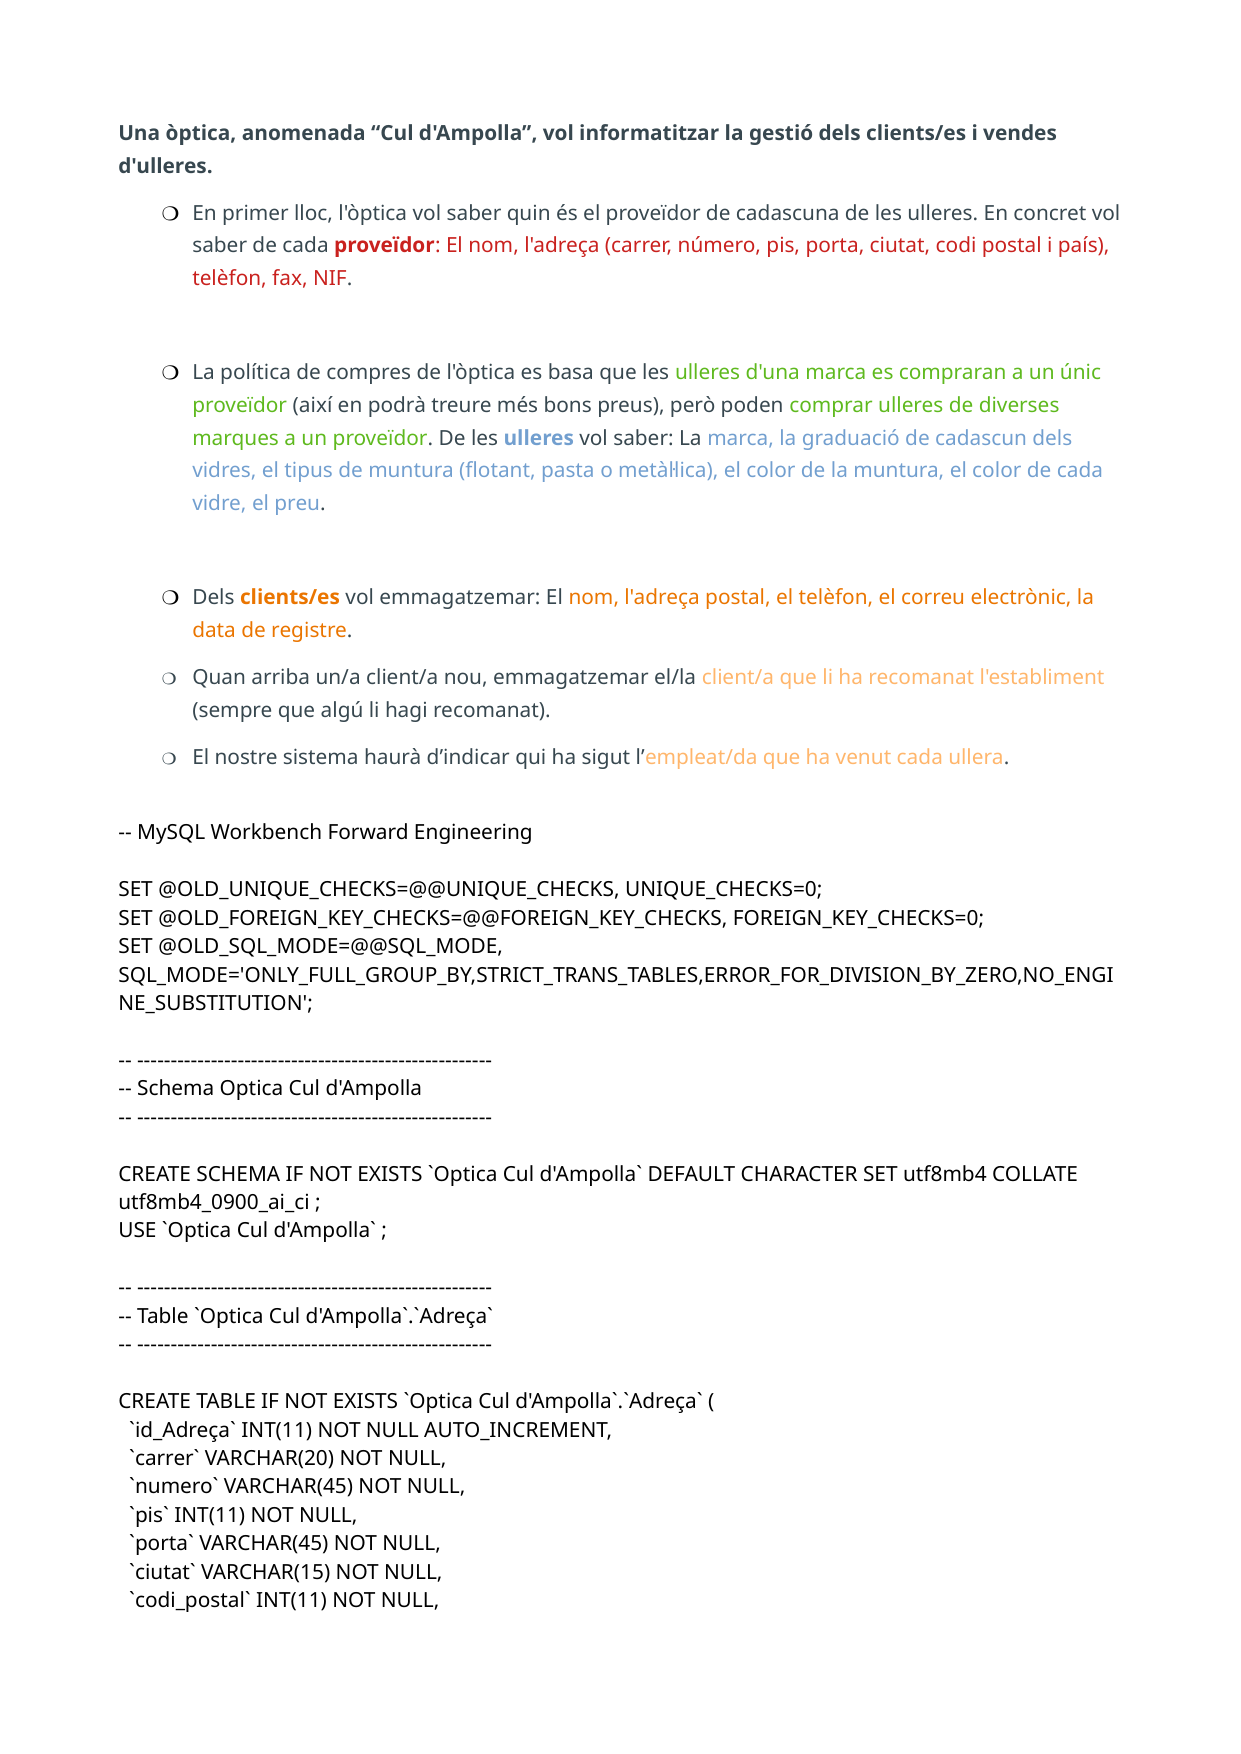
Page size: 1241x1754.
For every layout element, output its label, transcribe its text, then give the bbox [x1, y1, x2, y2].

text `carrer` VARCHAR(20) NOT NULL, [118, 1443, 1122, 1472]
text `id_Adreça` INT(11) NOT NULL AUTO_INCREMENT, [118, 1415, 1122, 1443]
text `pis` INT(11) NOT NULL, [118, 1500, 1122, 1528]
text USE `Optica Cul d'Ampolla` ; [118, 1216, 1122, 1244]
text -- ----------------------------------------------------- [118, 1329, 1122, 1358]
list El nostre sistema haurà d’indicar qui ha sigut l’empleat/da que ha venut cada ullera. [162, 742, 1122, 770]
text CREATE TABLE IF NOT EXISTS `Optica Cul d'Ampolla`.`Adreça` ( [118, 1386, 1122, 1415]
text CREATE SCHEMA IF NOT EXISTS `Optica Cul d'Ampolla` DEFAULT CHARACTER SET utf8mb4 COLLATE utf8mb4_0900_ai_ci ; [118, 1159, 1122, 1216]
list La política de compres de l'òptica es basa que les ulleres d'una marca es compraran a un únic proveïdor (així en podrà treure més bons preus), però poden comprar ulleres de diverses marques a un proveïdor. De les ulleres vol saber: La marca, la graduació de cadascun dels vidres, el tipus de muntura (flotant, pasta o metàl·lica), el color de la muntura, el color de cada vidre, el preu. [162, 357, 1122, 516]
text `porta` VARCHAR(45) NOT NULL, [118, 1528, 1122, 1557]
text -- MySQL Workbench Forward Engineering [118, 817, 1122, 846]
text -- ----------------------------------------------------- [118, 1272, 1122, 1301]
text SET @OLD_UNIQUE_CHECKS=@@UNIQUE_CHECKS, UNIQUE_CHECKS=0; [118, 874, 1122, 903]
text Una òptica, anomenada “Cul d'Ampolla”, vol informatitzar la gestió dels clients/es i vendes d'ulleres. [118, 118, 1122, 179]
text `ciutat` VARCHAR(15) NOT NULL, [118, 1557, 1122, 1585]
text `codi_postal` INT(11) NOT NULL, [118, 1585, 1122, 1614]
list Dels clients/es vol emmagatzemar: El nom, l'adreça postal, el telèfon, el correu electrònic, la data de registre. [162, 582, 1122, 643]
text `numero` VARCHAR(45) NOT NULL, [118, 1472, 1122, 1500]
text -- Schema Optica Cul d'Ampolla [118, 1073, 1122, 1102]
text -- ----------------------------------------------------- [118, 1102, 1122, 1130]
text -- Table `Optica Cul d'Ampolla`.`Adreça` [118, 1301, 1122, 1329]
text SET @OLD_FOREIGN_KEY_CHECKS=@@FOREIGN_KEY_CHECKS, FOREIGN_KEY_CHECKS=0; [118, 903, 1122, 931]
list En primer lloc, l'òptica vol saber quin és el proveïdor de cadascuna de les ulleres. En concret vol saber de cada proveïdor: El nom, l'adreça (carrer, número, pis, porta, ciutat, codi postal i país), telèfon, fax, NIF. [162, 198, 1122, 292]
list Quan arriba un/a client/a nou, emmagatzemar el/la client/a que li ha recomanat l'establiment (sempre que algú li hagi recomanat). [162, 662, 1122, 723]
text SET @OLD_SQL_MODE=@@SQL_MODE, SQL_MODE='ONLY_FULL_GROUP_BY,STRICT_TRANS_TABLES,ERROR_FOR_DIVISION_BY_ZERO,NO_ENGINE_SUBSTITUTION'; [118, 931, 1122, 1017]
text -- ----------------------------------------------------- [118, 1045, 1122, 1073]
